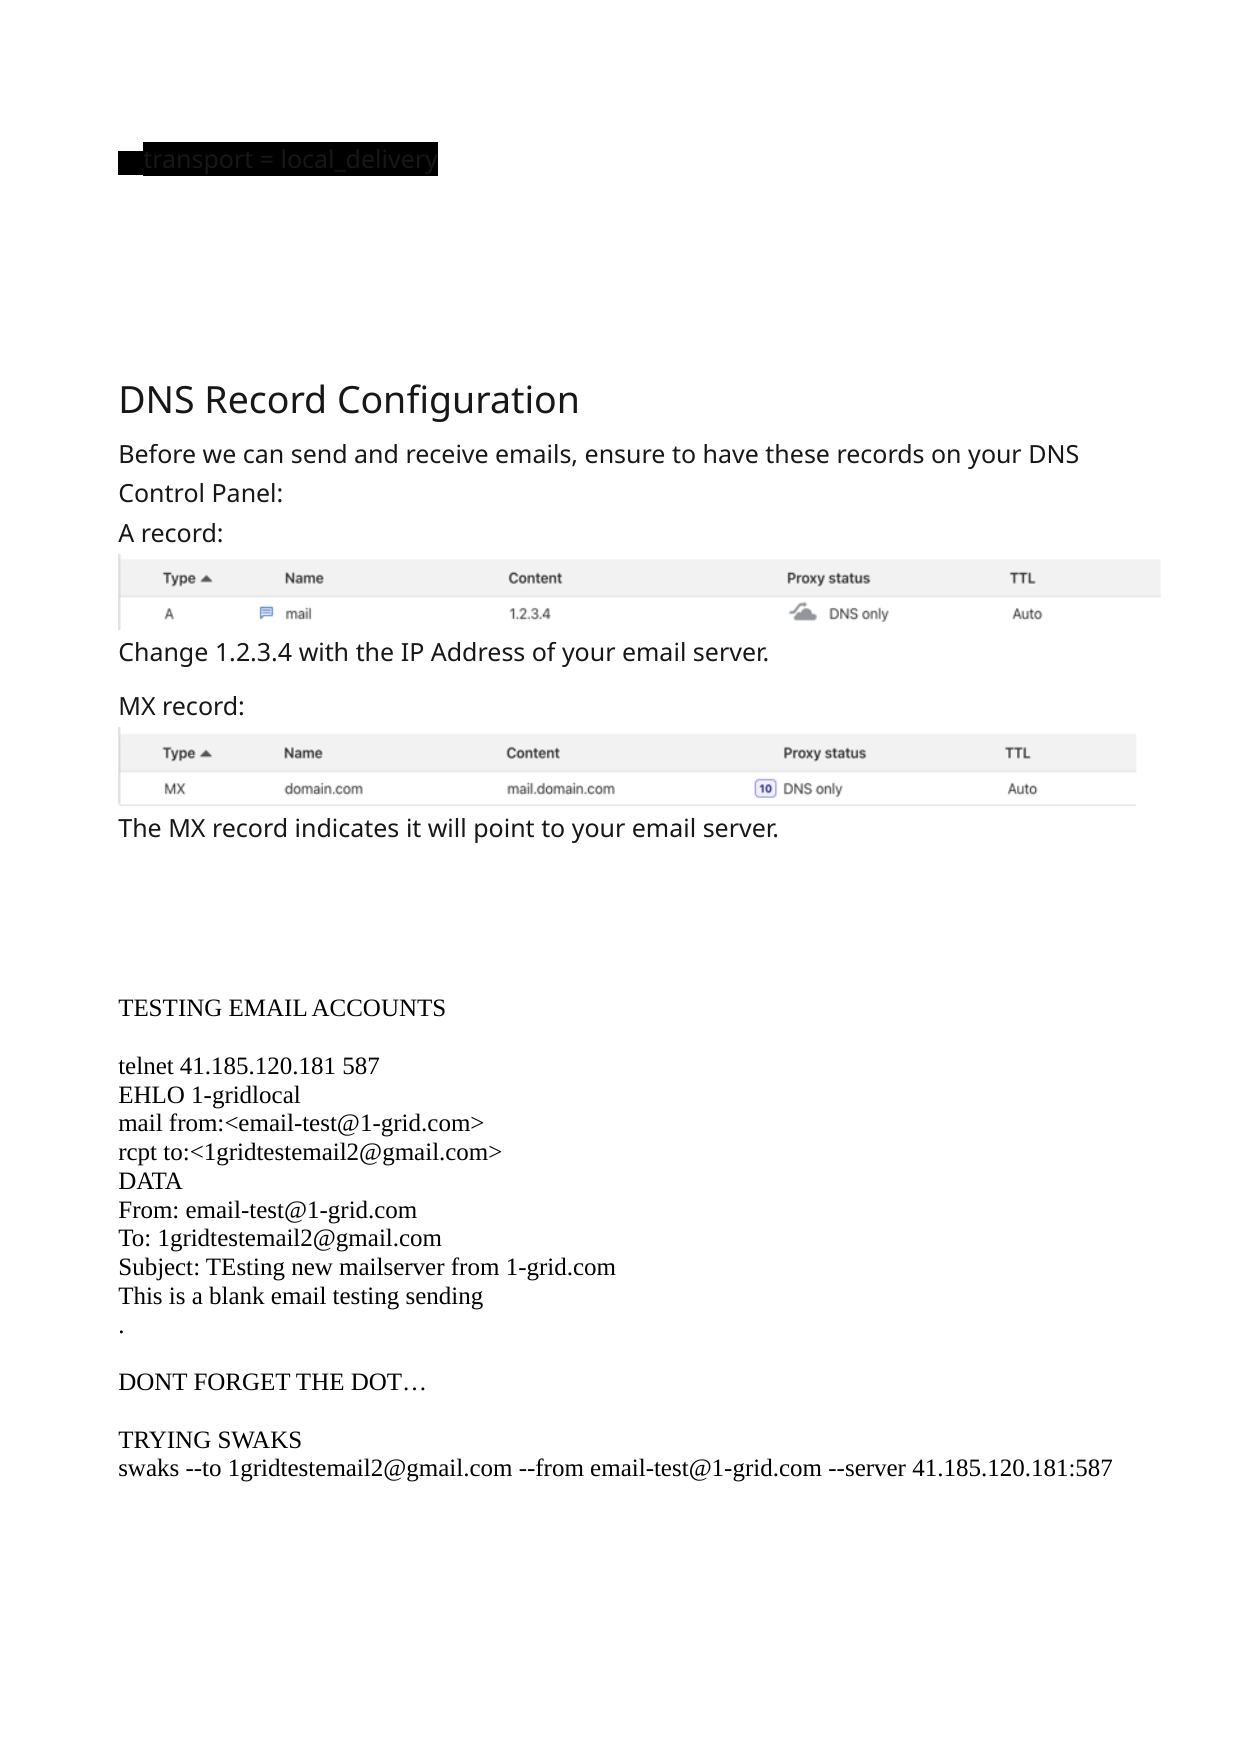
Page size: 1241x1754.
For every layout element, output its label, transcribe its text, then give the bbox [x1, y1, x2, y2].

text Change 1.2.3.4 with the IP Address of your email server. [118, 630, 1122, 669]
text MX record: [118, 689, 1122, 727]
text TESTING EMAIL ACCOUNTS telnet 41.185.120.181 587 EHLO 1-gridlocal mail from:<email-test@1-grid.com> rcpt to:<1gridtestemail2@gmail.com> DATA From: email-test@1-grid.com To: 1gridtestemail2@gmail.com Subject: TEsting new mailserver from 1-grid.com This is a blank email testing sending . DONT FORGET THE DOT… TRYING SWAKS swaks --to 1gridtestemail2@gmail.com --from email-test@1-grid.com --server 41.185.120.181:587 [118, 993, 1122, 1482]
text Before we can send and receive emails, ensure to have these records on your DNS Control Panel: A record: [118, 437, 1122, 554]
picture [118, 727, 1137, 806]
text The MX record indicates it will point to your email server. [118, 806, 1122, 844]
text transport = local_delivery [118, 142, 1122, 176]
subtitle DNS Record Configuration [118, 220, 1122, 424]
picture [118, 554, 1161, 630]
